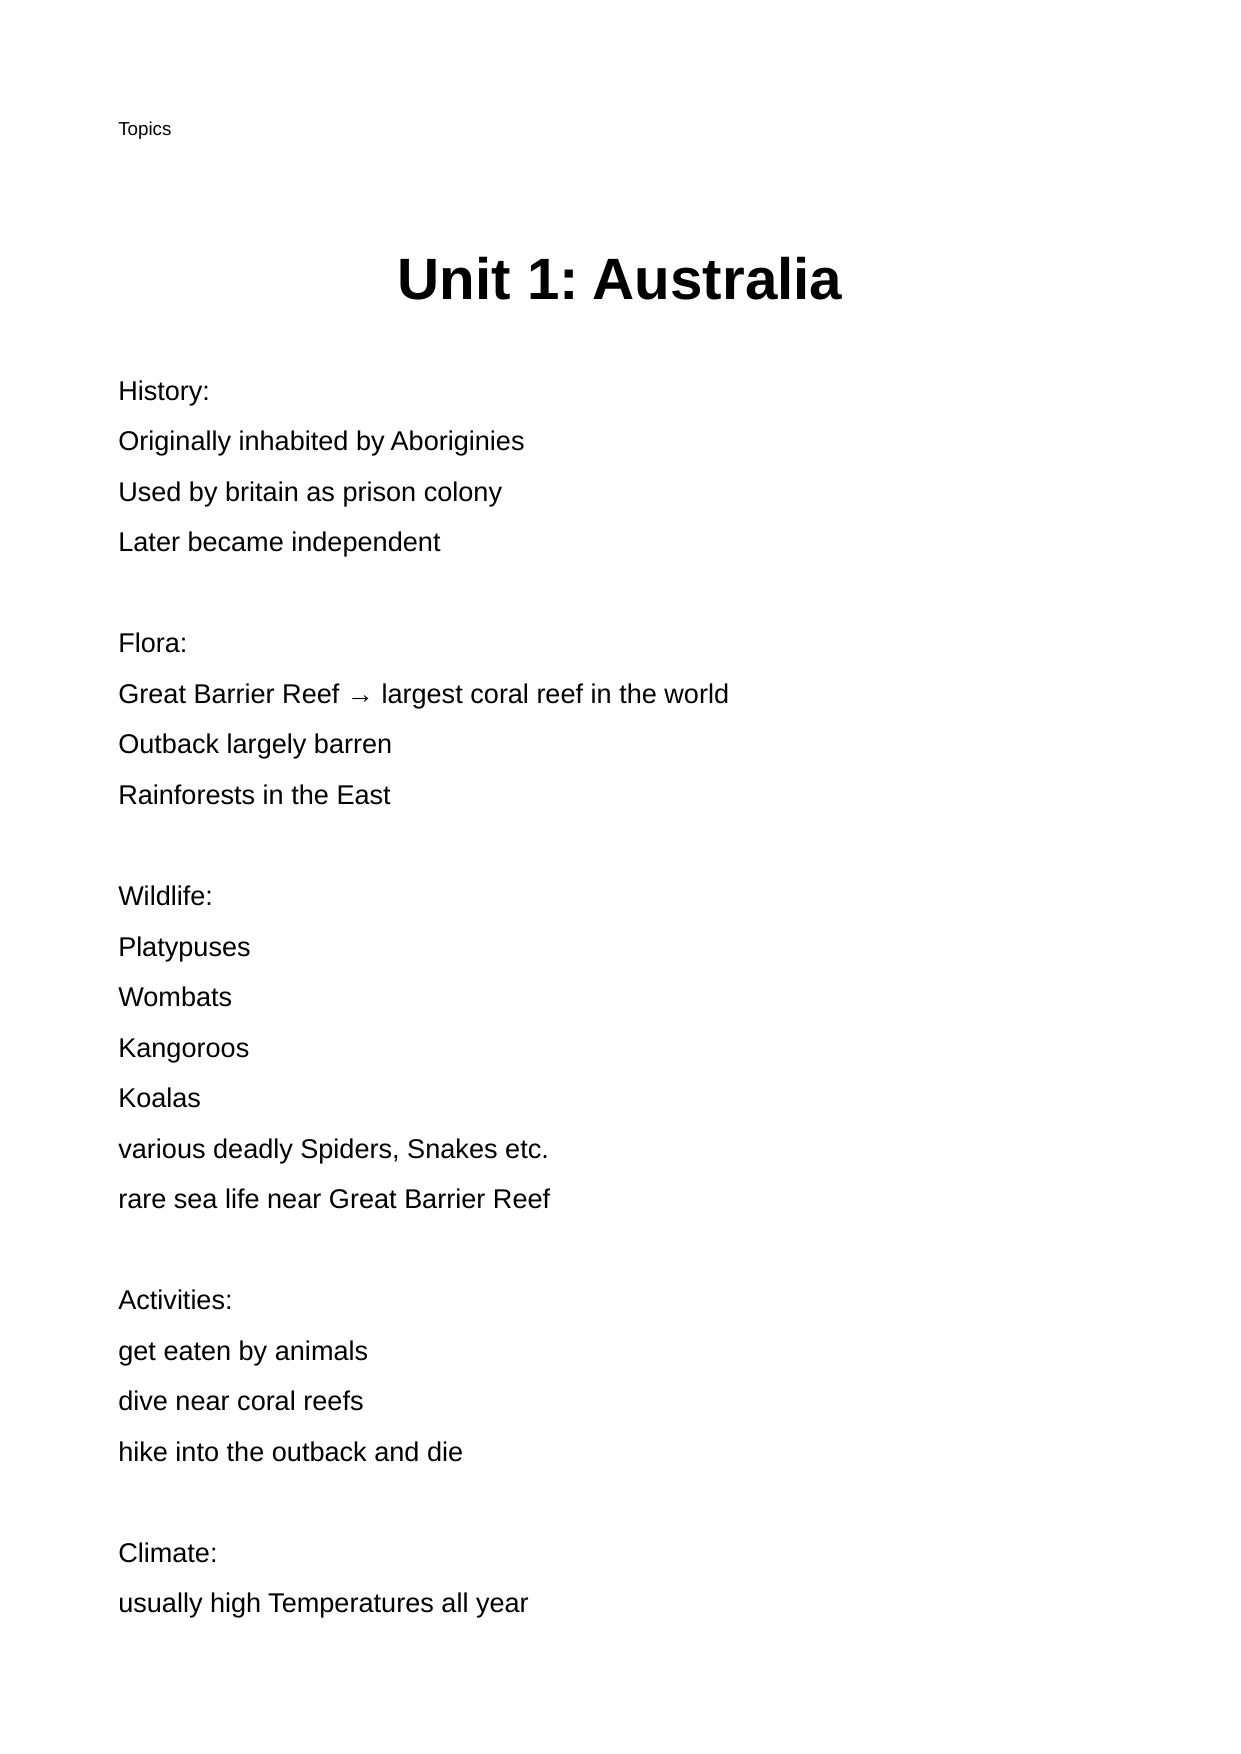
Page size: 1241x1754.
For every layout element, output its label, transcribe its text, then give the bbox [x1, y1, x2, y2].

text Flora: [118, 627, 1122, 659]
text Wildlife: [118, 880, 1122, 911]
text Kangoroos [118, 1032, 1122, 1063]
title Unit 1: Australia [118, 245, 1122, 312]
text hike into the outback and die [118, 1436, 1122, 1467]
text Originally inhabited by Aboriginies [118, 425, 1122, 457]
text usually high Temperatures all year [118, 1587, 1122, 1618]
text Activities: [118, 1284, 1122, 1315]
text get eaten by animals [118, 1335, 1122, 1366]
text Great Barrier Reef → largest coral reef in the world [118, 678, 1122, 709]
text Used by britain as prison colony [118, 476, 1122, 507]
text Climate: [118, 1537, 1122, 1568]
text Wombats [118, 981, 1122, 1012]
text Platypuses [118, 931, 1122, 962]
text various deadly Spiders, Snakes etc. [118, 1133, 1122, 1164]
text Rainforests in the East [118, 779, 1122, 810]
text rare sea life near Great Barrier Reef [118, 1183, 1122, 1214]
text Koalas [118, 1082, 1122, 1113]
text Later became independent [118, 526, 1122, 558]
text History: [118, 375, 1122, 406]
text Outback largely barren [118, 728, 1122, 760]
text dive near coral reefs [118, 1385, 1122, 1416]
